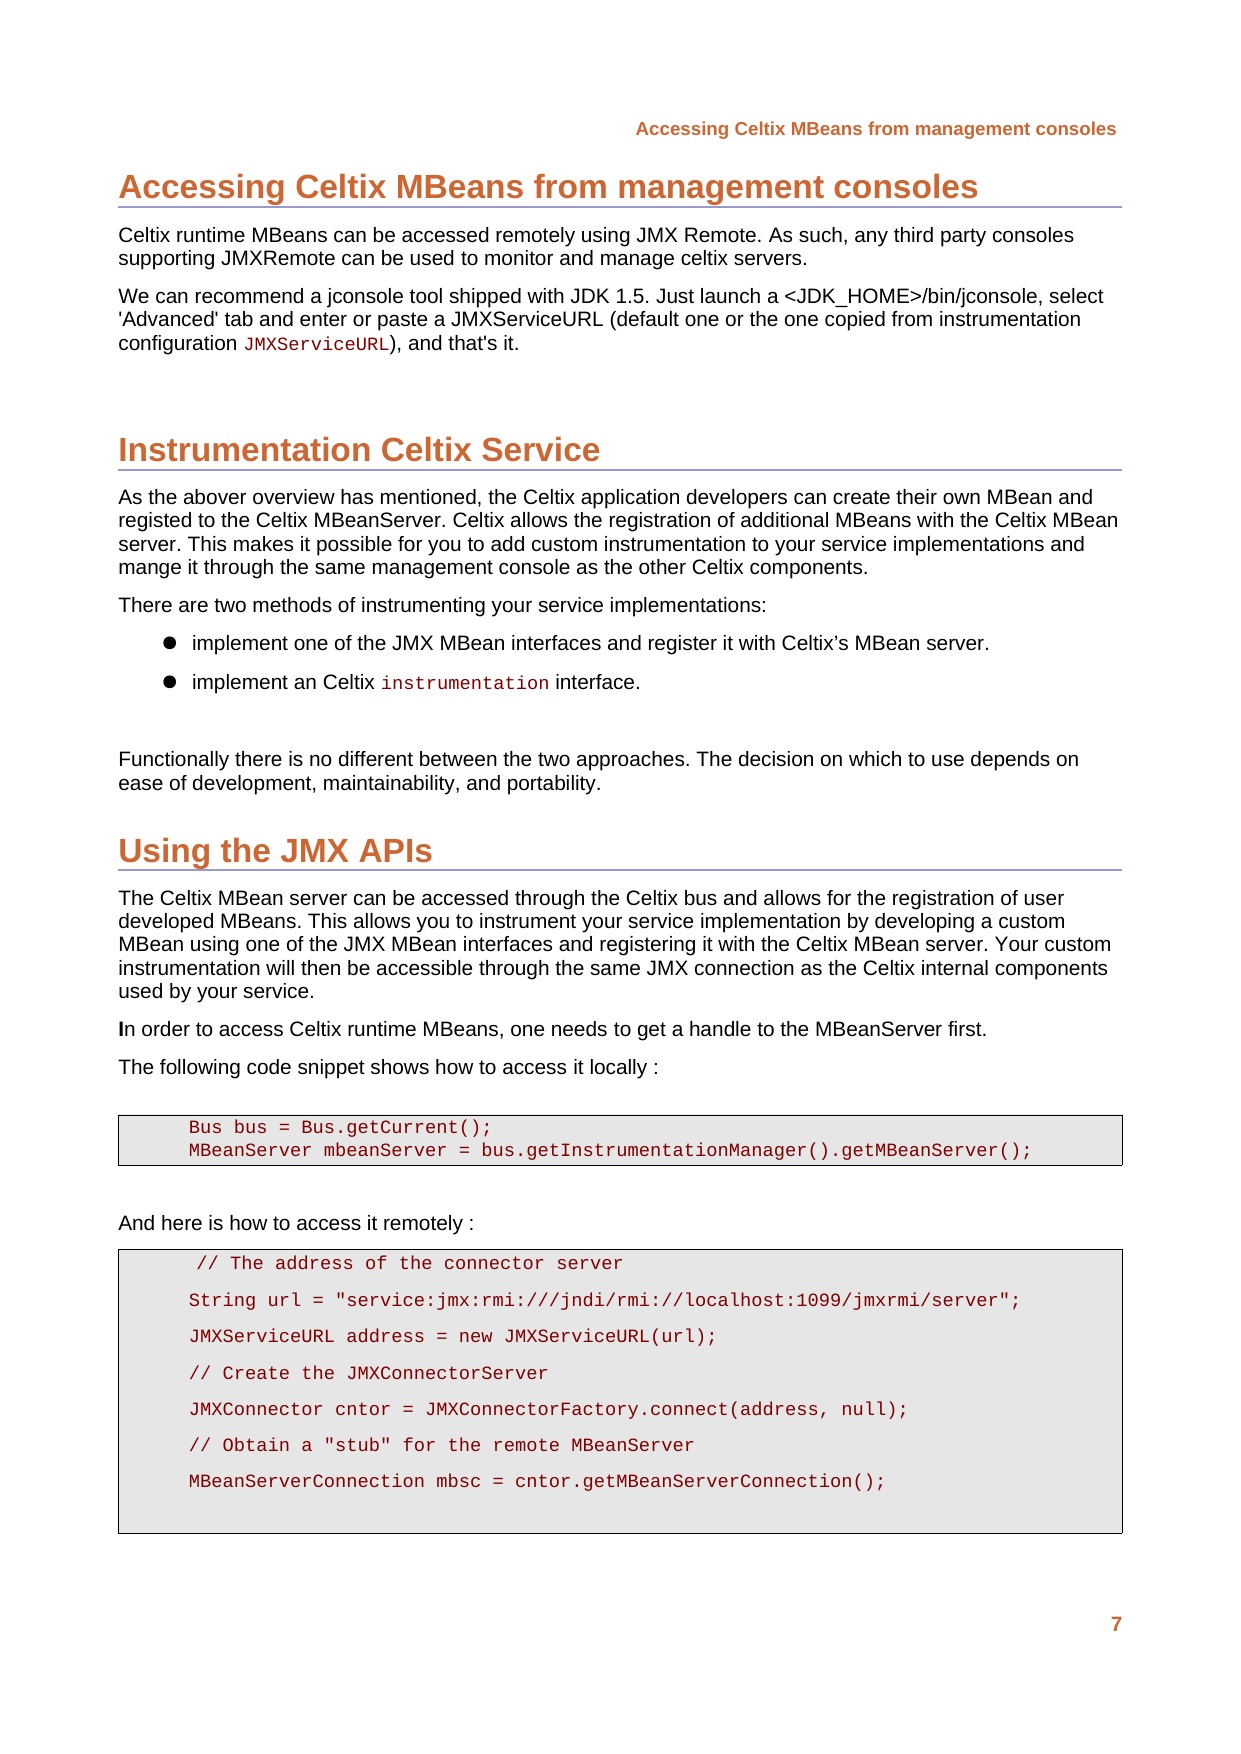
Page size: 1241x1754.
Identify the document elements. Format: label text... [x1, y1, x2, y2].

text // The address of the connector server [119, 1250, 1122, 1276]
subtitle Instrumentation Celtix Service [118, 431, 1122, 469]
text String url = "service:jmx:rmi:///jndi/rmi://localhost:1099/jmxrmi/server"; [119, 1288, 1122, 1312]
text JMXServiceURL address = new JMXServiceURL(url); [119, 1324, 1122, 1348]
text We can recommend a jconsole tool shipped with JDK 1.5. Just launch a <JDK_HOME>/bin/jconsole, select 'Advanced' tab and enter or paste a JMXServiceURL (default one or the one copied from instrumentation configuration JMXServiceURL), and that's it. [118, 284, 1122, 356]
text // Obtain a "stub" for the remote MBeanServer [119, 1433, 1122, 1457]
text MBeanServer mbeanServer = bus.getInstrumentationManager().getMBeanServer(); [119, 1136, 1122, 1165]
text The following code snippet shows how to access it locally : [118, 1056, 1122, 1079]
list implement one of the JMX MBean interfaces and register it with Celtix’s MBean server. [162, 632, 1122, 655]
list implement an Celtix instrumentation interface. [162, 670, 1122, 695]
subtitle Using the JMX APIs [118, 832, 1122, 869]
text As the abover overview has mentioned, the Celtix application developers can create their own MBean and registed to the Celtix MBeanServer. Celtix allows the registration of additional MBeans with the Celtix MBean server. This makes it possible for you to add custom instrumentation to your service implementations and mange it through the same management console as the other Celtix components. [118, 486, 1122, 579]
text In order to access Celtix runtime MBeans, one needs to get a handle to the MBeanServer first. [118, 1018, 1122, 1041]
text And here is how to access it remotely : [118, 1211, 1122, 1234]
text Functionally there is no different between the two approaches. The decision on which to use depends on ease of development, maintainability, and portability. [118, 748, 1122, 794]
text JMXConnector cntor = JMXConnectorFactory.connect(address, null); [119, 1397, 1122, 1421]
subtitle Accessing Celtix MBeans from management consoles [118, 168, 1122, 206]
text There are two methods of instrumenting your service implementations: [118, 594, 1122, 617]
text // Create the JMXConnectorServer [119, 1361, 1122, 1385]
text Celtix runtime MBeans can be accessed remotely using JMX Remote. As such, any third party consoles supporting JMXRemote can be used to monitor and manage celtix servers. [118, 223, 1122, 269]
text Bus bus = Bus.getCurrent(); [119, 1116, 1122, 1136]
text The Celtix MBean server can be accessed through the Celtix bus and allows for the registration of user developed MBeans. This allows you to instrument your service implementation by developing a custom MBean using one of the JMX MBean interfaces and registering it with the Celtix MBean server. Your custom instrumentation will then be accessible through the same JMX connection as the Celtix internal components used by your service. [118, 886, 1122, 1003]
text MBeanServerConnection mbsc = cntor.getMBeanServerConnection(); [119, 1469, 1122, 1493]
